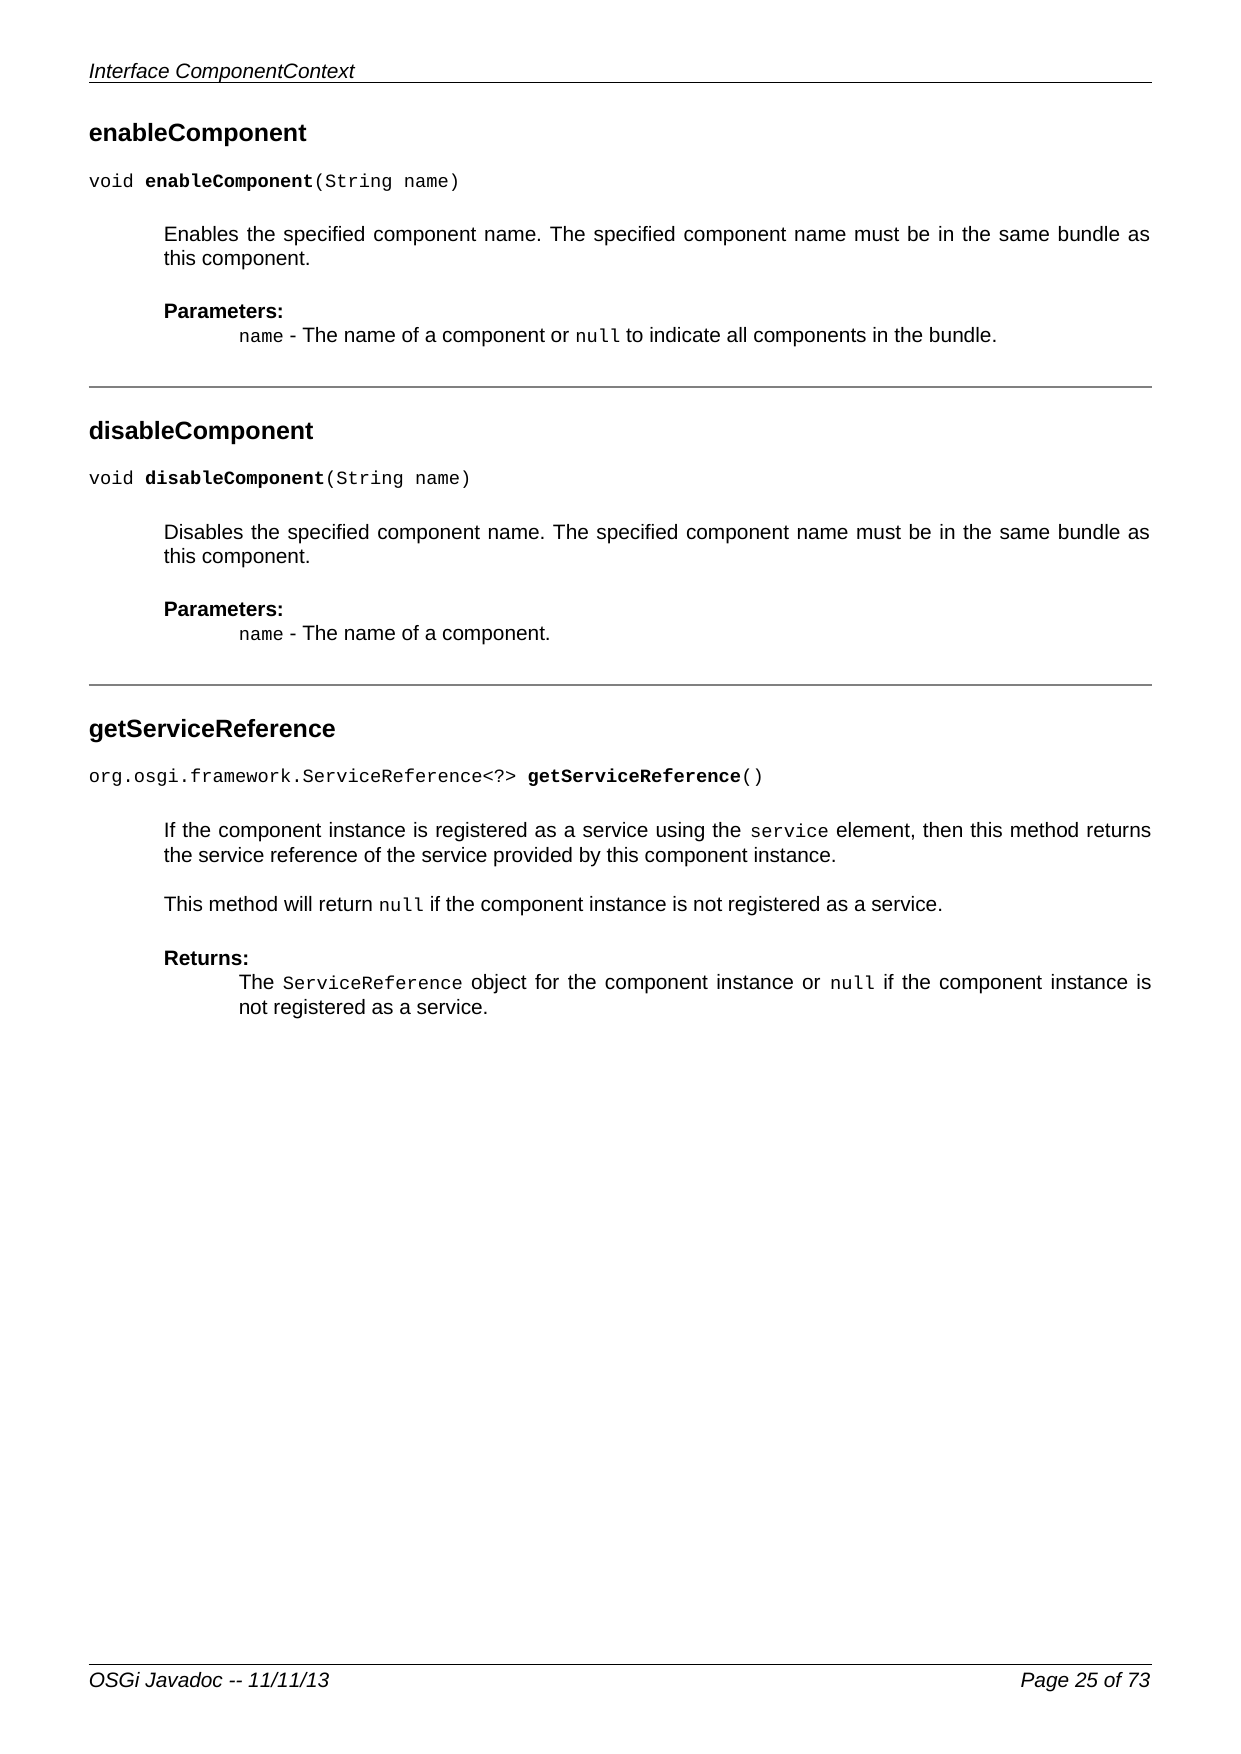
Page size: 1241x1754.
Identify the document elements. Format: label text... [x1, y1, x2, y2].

text void disableComponent(String name) [88, 469, 1152, 490]
text Parameters: [163, 597, 1152, 621]
text Parameters: [163, 299, 1152, 323]
text Enables the specified component name. The specified component name must be in the same bundle as this component. [163, 222, 1152, 270]
text Disables the specified component name. The specified component name must be in the same bundle as this component. [163, 519, 1152, 567]
text Returns: [163, 946, 1152, 970]
text void enableComponent(String name) [88, 171, 1152, 193]
text name - The name of a component. [238, 621, 1152, 646]
text name - The name of a component or null to indicate all components in the bundle. [238, 323, 1152, 348]
subtitle disableComponent [88, 416, 1152, 445]
subtitle getServiceReference [88, 714, 1152, 743]
text The ServiceReference object for the component instance or null if the component instance is not registered as a service. [238, 970, 1152, 1019]
text org.osgi.framework.ServiceReference<?> getServiceReference() [88, 767, 1152, 788]
text If the component instance is registered as a service using the service element, then this method returns the service reference of the service provided by this component instance. [163, 817, 1152, 867]
subtitle enableComponent [88, 118, 1152, 147]
text This method will return null if the component instance is not registered as a service. [163, 892, 1152, 917]
